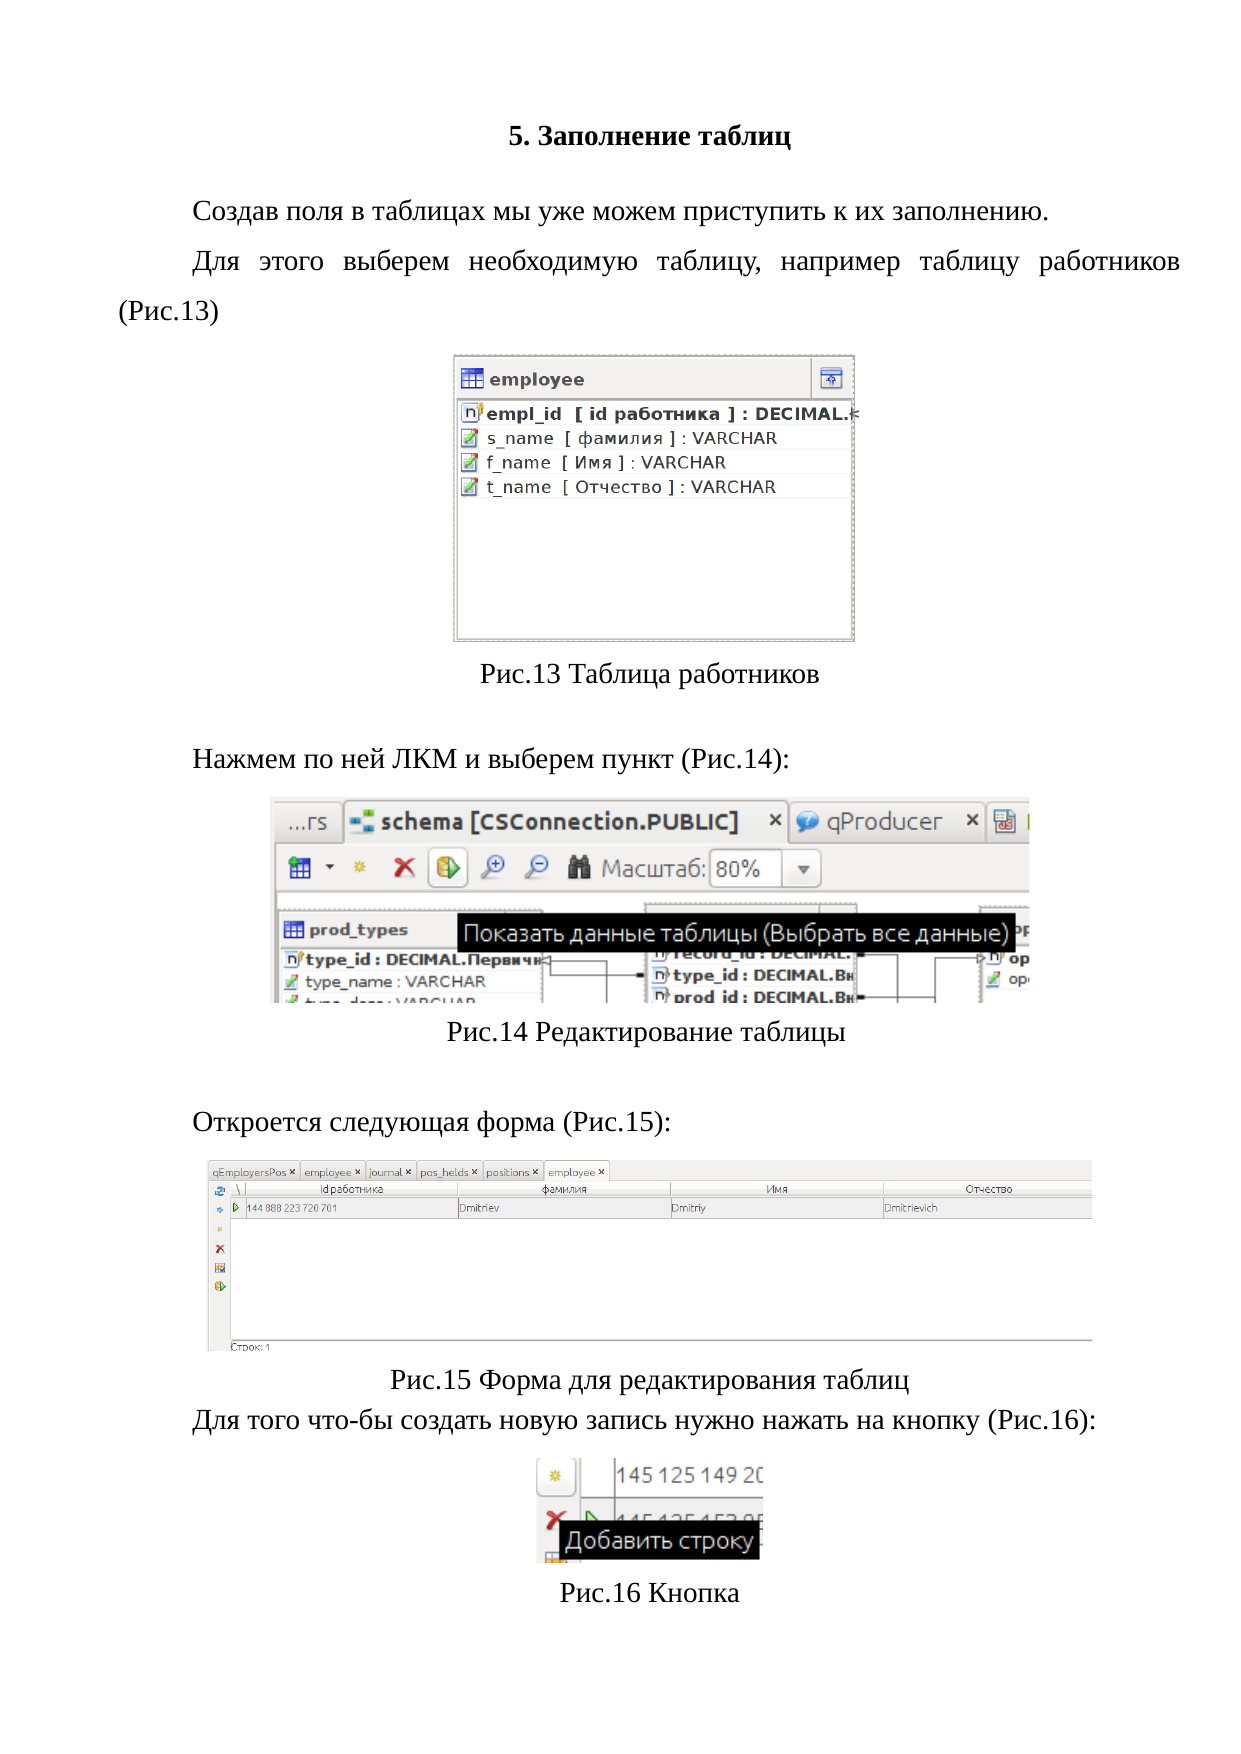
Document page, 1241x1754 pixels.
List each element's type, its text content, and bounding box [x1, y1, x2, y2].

text Для этого выберем необходимую таблицу, например таблицу работников (Рис.13) [118, 243, 1181, 327]
picture [270, 797, 1030, 1003]
text Рис.14 Редактирование таблицы [118, 1014, 1181, 1048]
text Рис.16 Кнопка [118, 1575, 1181, 1608]
text Нажмем по ней ЛКМ и выберем пункт (Рис.14): [118, 741, 1181, 775]
subtitle Заполнение таблиц [118, 118, 1181, 152]
picture [206, 1160, 1093, 1351]
text Откроется следующая форма (Рис.15): [118, 1104, 1181, 1137]
picture [440, 349, 859, 645]
text Рис.13 Таблица работников [118, 656, 1181, 690]
text Рис.15 Форма для редактирования таблиц [118, 1362, 1181, 1396]
picture [536, 1458, 763, 1563]
text Создав поля в таблицах мы уже можем приступить к их заполнению. [118, 193, 1181, 226]
text Для того что-бы создать новую запись нужно нажать на кнопку (Рис.16): [118, 1402, 1181, 1435]
